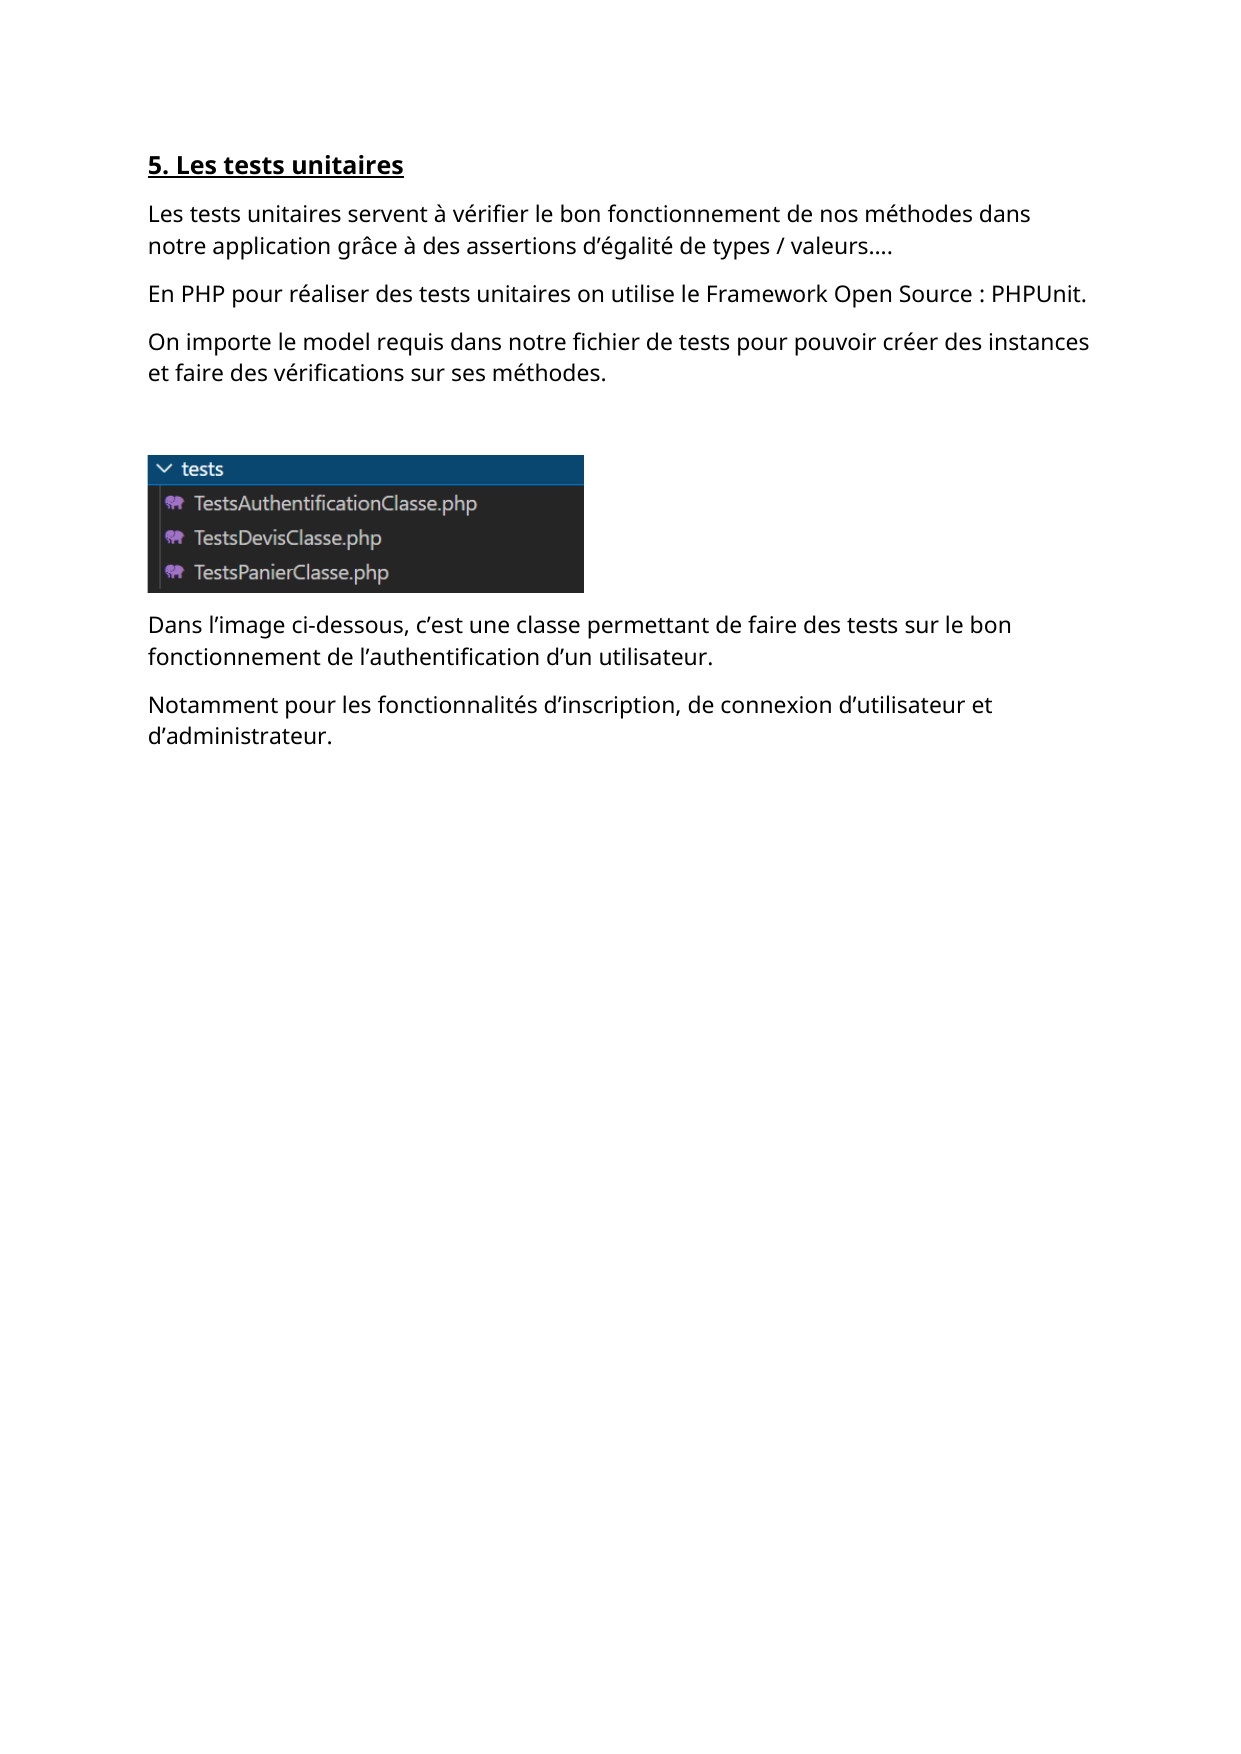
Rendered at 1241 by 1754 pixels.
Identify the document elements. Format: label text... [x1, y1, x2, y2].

text Les tests unitaires servent à vérifier le bon fonctionnement de nos méthodes dans notre application grâce à des assertions d’égalité de types / valeurs…. [148, 198, 1093, 261]
text 5. Les tests unitaires [148, 148, 1093, 182]
text Dans l’image ci-dessous, c’est une classe permettant de faire des tests sur le bon fonctionnement de l’authentification d’un utilisateur. [148, 609, 1093, 672]
text Notamment pour les fonctionnalités d’inscription, de connexion d’utilisateur et d’administrateur. [148, 689, 1093, 751]
text On importe le model requis dans notre fichier de tests pour pouvoir créer des instances et faire des vérifications sur ses méthodes. [148, 325, 1093, 388]
text En PHP pour réaliser des tests unitaires on utilise le Framework Open Source : PHPUnit. [148, 277, 1093, 309]
